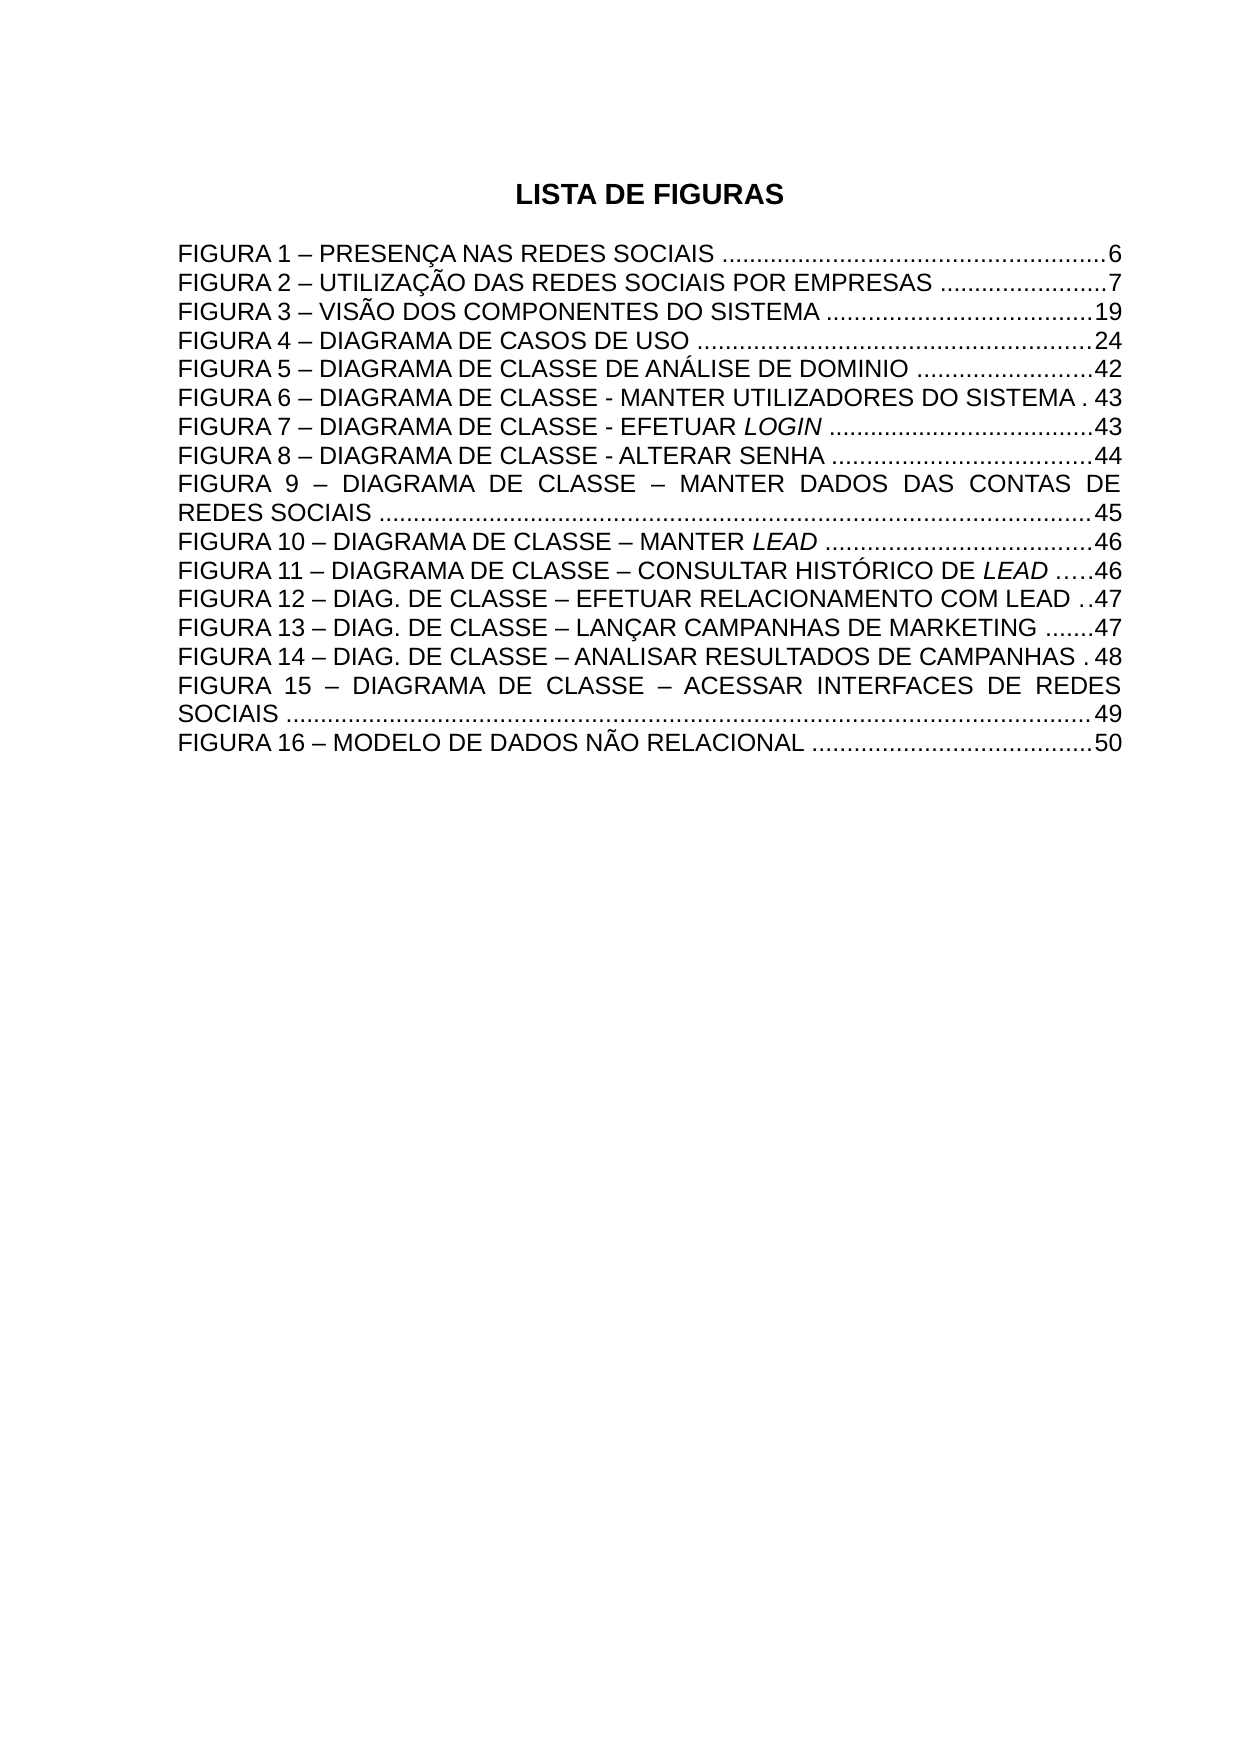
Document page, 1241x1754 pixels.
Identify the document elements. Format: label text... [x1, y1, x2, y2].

text FIGURA 7 – DIAGRAMA DE CLASSE - EFETUAR LOGIN 43 [177, 412, 1122, 441]
text FIGURA 9 – DIAGRAMA DE CLASSE – MANTER DADOS DAS CONTAS DE REDES SOCIAIS 45 [177, 469, 1122, 527]
text FIGURA 11 – DIAGRAMA DE CLASSE – CONSULTAR HISTÓRICO DE LEAD 46 [177, 556, 1122, 584]
text FIGURA 14 – DIAG. DE CLASSE – ANALISAR RESULTADOS DE CAMPANHAS 48 [177, 642, 1122, 671]
text FIGURA 6 – DIAGRAMA DE CLASSE - MANTER UTILIZADORES DO SISTEMA 43 [177, 383, 1122, 412]
text FIGURA 3 – VISÃO DOS COMPONENTES DO SISTEMA 19 [177, 297, 1122, 326]
text FIGURA 1 – PRESENÇA NAS REDES SOCIAIS 6 [177, 239, 1122, 268]
text FIGURA 2 – UTILIZAÇÃO DAS REDES SOCIAIS POR EMPRESAS 7 [177, 268, 1122, 297]
text FIGURA 5 – DIAGRAMA DE CLASSE DE ANÁLISE DE DOMINIO 42 [177, 354, 1122, 383]
text FIGURA 13 – DIAG. DE CLASSE – LANÇAR CAMPANHAS DE MARKETING 47 [177, 613, 1122, 642]
text LISTA DE FIGURAS [177, 177, 1122, 211]
text FIGURA 15 – DIAGRAMA DE CLASSE – ACESSAR INTERFACES DE REDES SOCIAIS 49 [177, 671, 1122, 728]
text FIGURA 16 – MODELO DE DADOS NÃO RELACIONAL 50 [177, 728, 1122, 757]
text FIGURA 4 – DIAGRAMA DE CASOS DE USO 24 [177, 326, 1122, 354]
text FIGURA 8 – DIAGRAMA DE CLASSE - ALTERAR SENHA 44 [177, 441, 1122, 469]
text FIGURA 10 – DIAGRAMA DE CLASSE – MANTER LEAD 46 [177, 527, 1122, 556]
text FIGURA 12 – DIAG. DE CLASSE – EFETUAR RELACIONAMENTO COM LEAD 47 [177, 584, 1122, 613]
